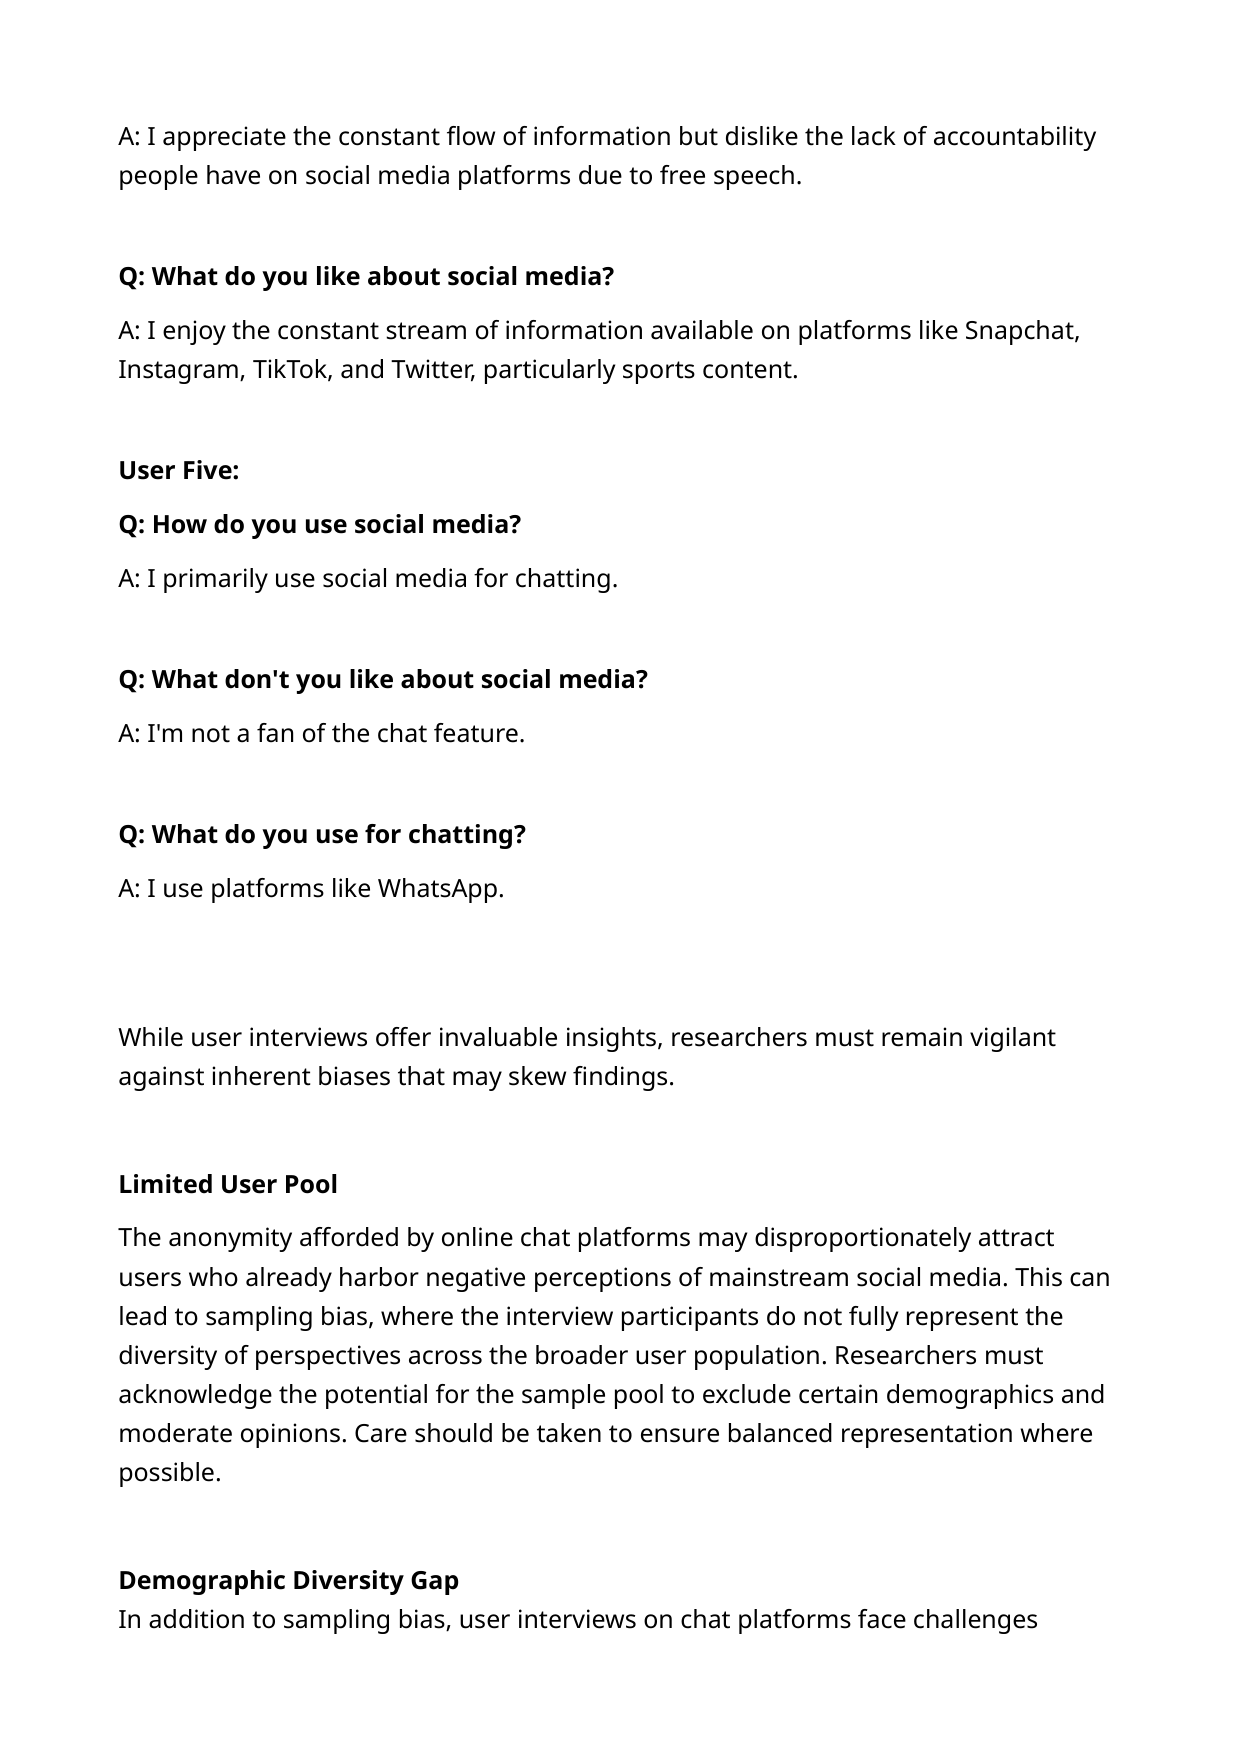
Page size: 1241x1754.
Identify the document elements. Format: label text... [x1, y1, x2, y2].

text Q: What do you like about social media? [118, 259, 1122, 293]
text A: I'm not a fan of the chat feature. [118, 716, 1122, 749]
text Limited User Pool [118, 1166, 1122, 1200]
text The anonymity afforded by online chat platforms may disproportionately attract users who already harbor negative perceptions of mainstream social media. This can lead to sampling bias, where the interview participants do not fully represent the diversity of perspectives across the broader user population. Researchers must acknowledge the potential for the sample pool to exclude certain demographics and moderate opinions. Care should be taken to ensure balanced representation where possible. [118, 1220, 1122, 1489]
text Demographic Diversity Gap In addition to sampling bias, user interviews on chat platforms face challenges [118, 1562, 1122, 1636]
text User Five: [118, 453, 1122, 487]
text While user interviews offer invaluable insights, researchers must remain vigilant against inherent biases that may skew findings. [118, 1019, 1122, 1093]
text Q: What do you use for chatting? [118, 817, 1122, 851]
text A: I primarily use social media for chatting. [118, 560, 1122, 594]
text Q: What don't you like about social media? [118, 662, 1122, 696]
text Q: How do you use social media? [118, 507, 1122, 541]
text A: I use platforms like WhatsApp. [118, 871, 1122, 905]
text A: I appreciate the constant flow of information but dislike the lack of accountability people have on social media platforms due to free speech. [118, 118, 1122, 191]
text A: I enjoy the constant stream of information available on platforms like Snapchat, Instagram, TikTok, and Twitter, particularly sports content. [118, 312, 1122, 386]
